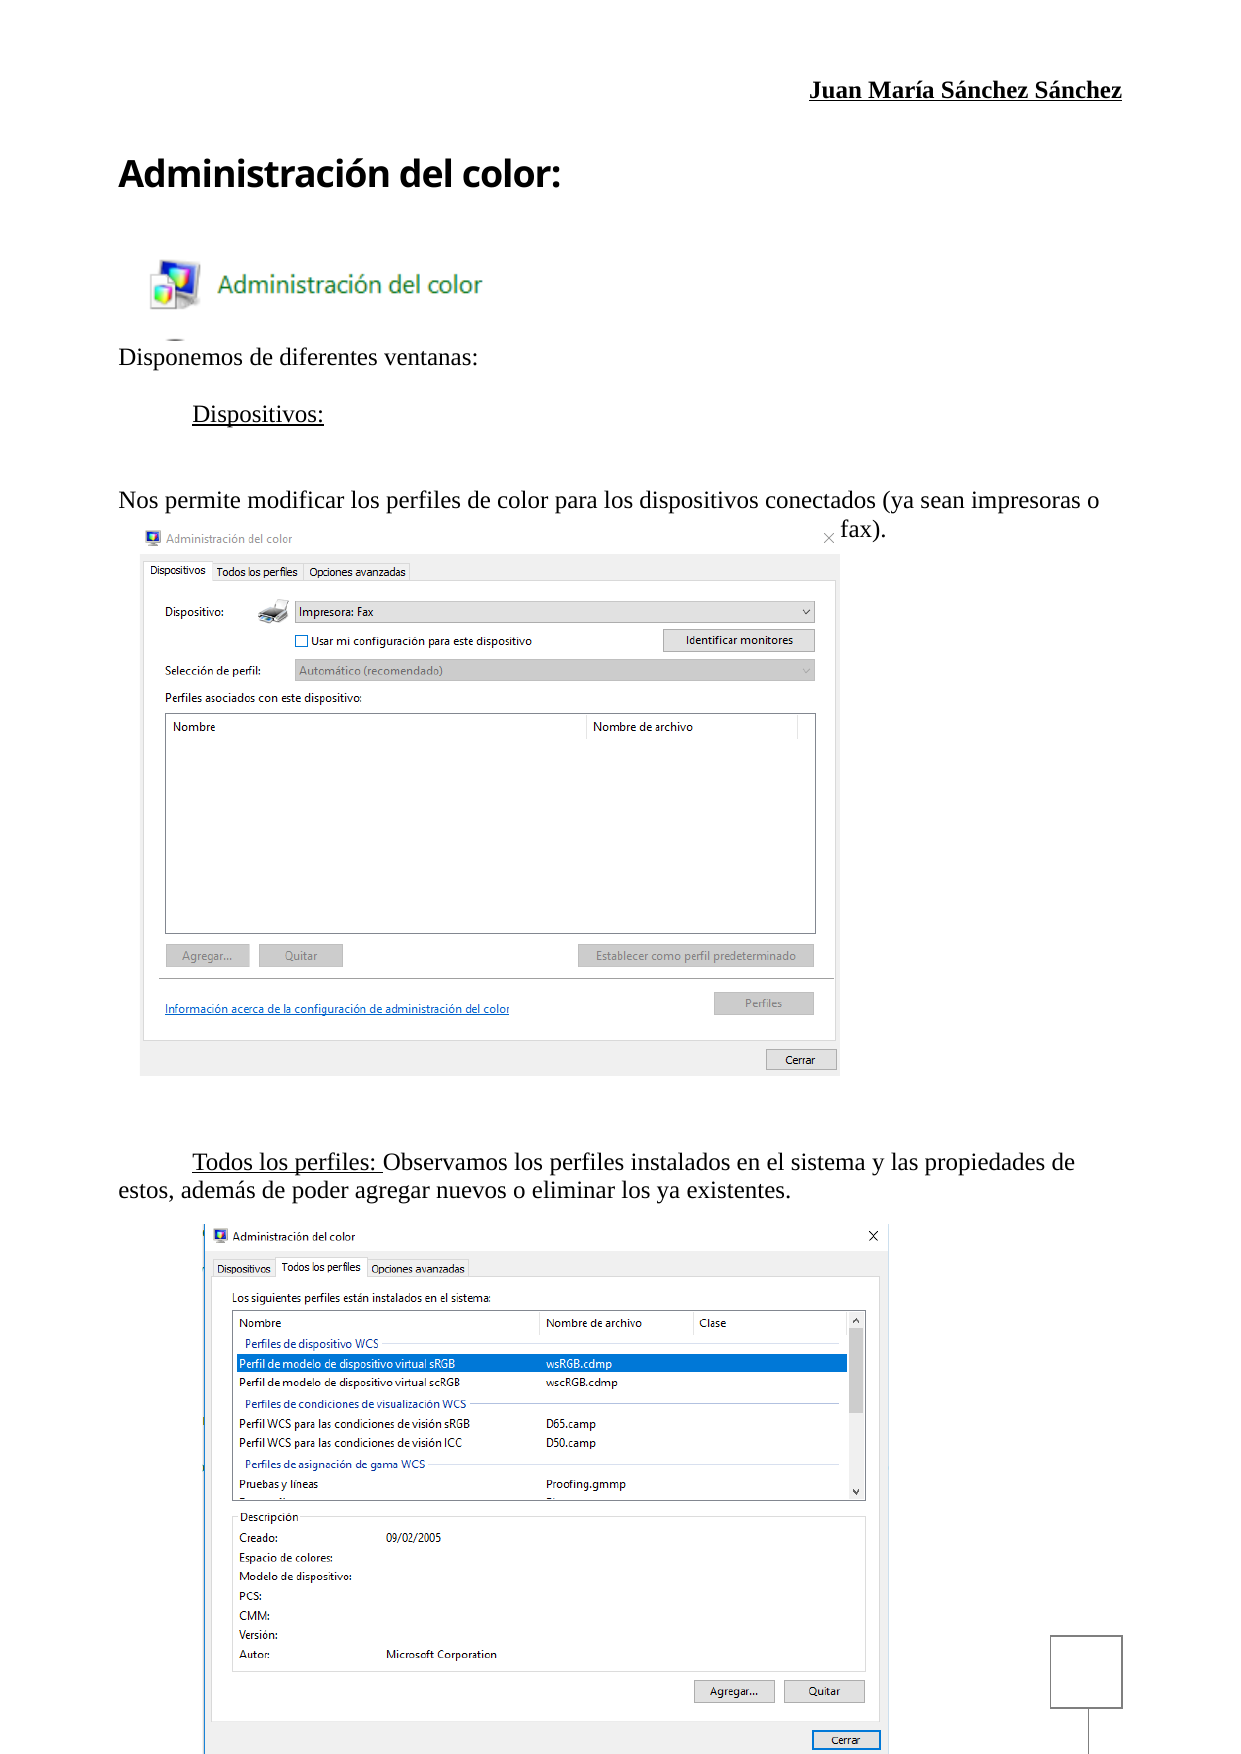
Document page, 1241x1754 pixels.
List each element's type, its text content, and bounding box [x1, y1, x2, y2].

text Todos los perfiles: Observamos los perfiles instalados en el sistema y las propiedades de estos, además de poder agregar nuevos o eliminar los ya existentes. [118, 1147, 1122, 1204]
text Administración del color: [118, 147, 1122, 198]
text Disponemos de diferentes ventanas: [118, 342, 1122, 370]
text Dispositivos: [118, 399, 1122, 428]
text Nos permite modificar los perfiles de color para los dispositivos conectados (ya sean impresoras o fax). [118, 485, 1122, 543]
